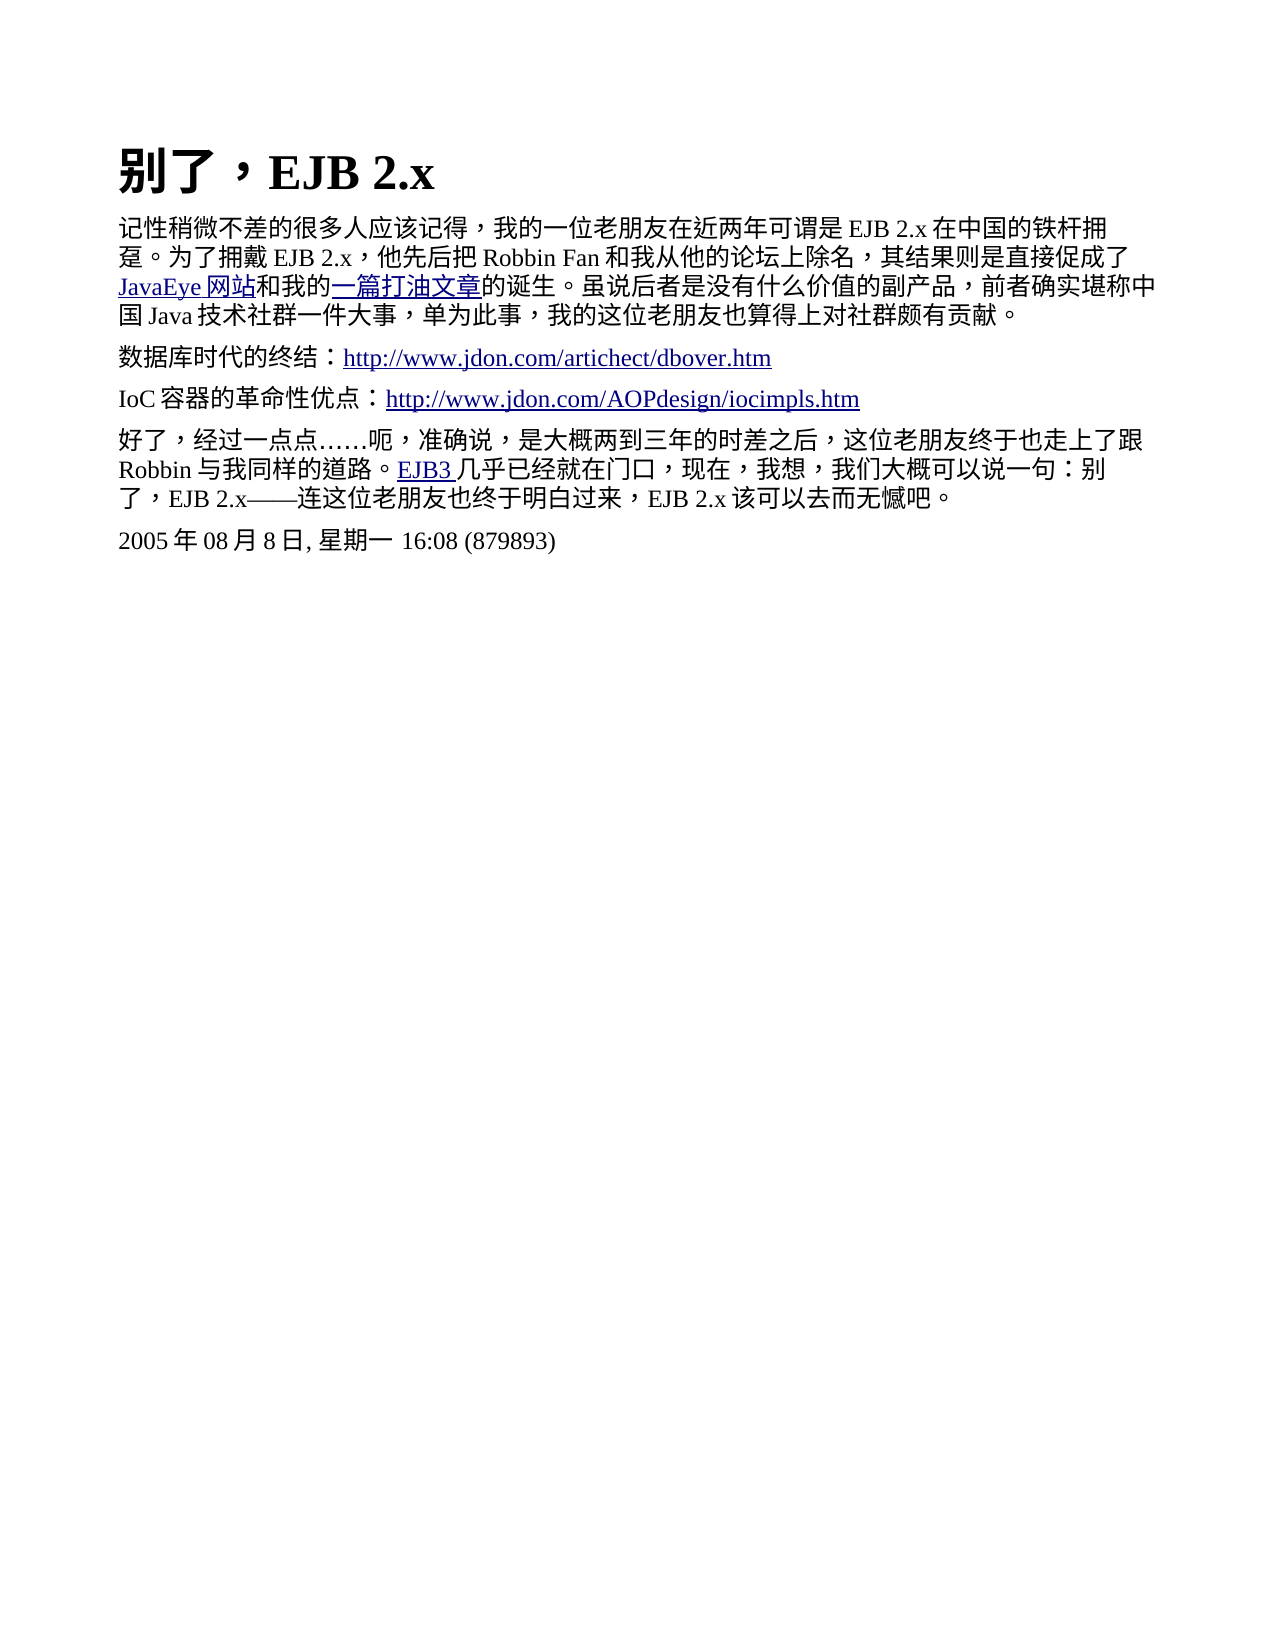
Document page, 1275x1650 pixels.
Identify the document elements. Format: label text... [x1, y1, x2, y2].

text 2005年08月8日, 星期一 16:08 (879893) [118, 526, 1157, 556]
text IoC容器的革命性优点：http://www.jdon.com/AOPdesign/iocimpls.htm [118, 385, 1157, 414]
text 好了，经过一点点……呃，准确说，是大概两到三年的时差之后，这位老朋友终于也走上了跟Robbin与我同样的道路。EJB3几乎已经就在门口，现在，我想，我们大概可以说一句：别了，EJB 2.x——连这位老朋友也终于明白过来，EJB 2.x该可以去而无憾吧。 [118, 426, 1157, 514]
subtitle 别了，EJB 2.x [118, 143, 1157, 201]
text 记性稍微不差的很多人应该记得，我的一位老朋友在近两年可谓是EJB 2.x在中国的铁杆拥趸。为了拥戴EJB 2.x，他先后把Robbin Fan和我从他的论坛上除名，其结果则是直接促成了JavaEye网站和我的一篇打油文章的诞生。虽说后者是没有什么价值的副产品，前者确实堪称中国Java技术社群一件大事，单为此事，我的这位老朋友也算得上对社群颇有贡献。 [118, 214, 1157, 331]
text 数据库时代的终结：http://www.jdon.com/artichect/dbover.htm [118, 343, 1157, 372]
